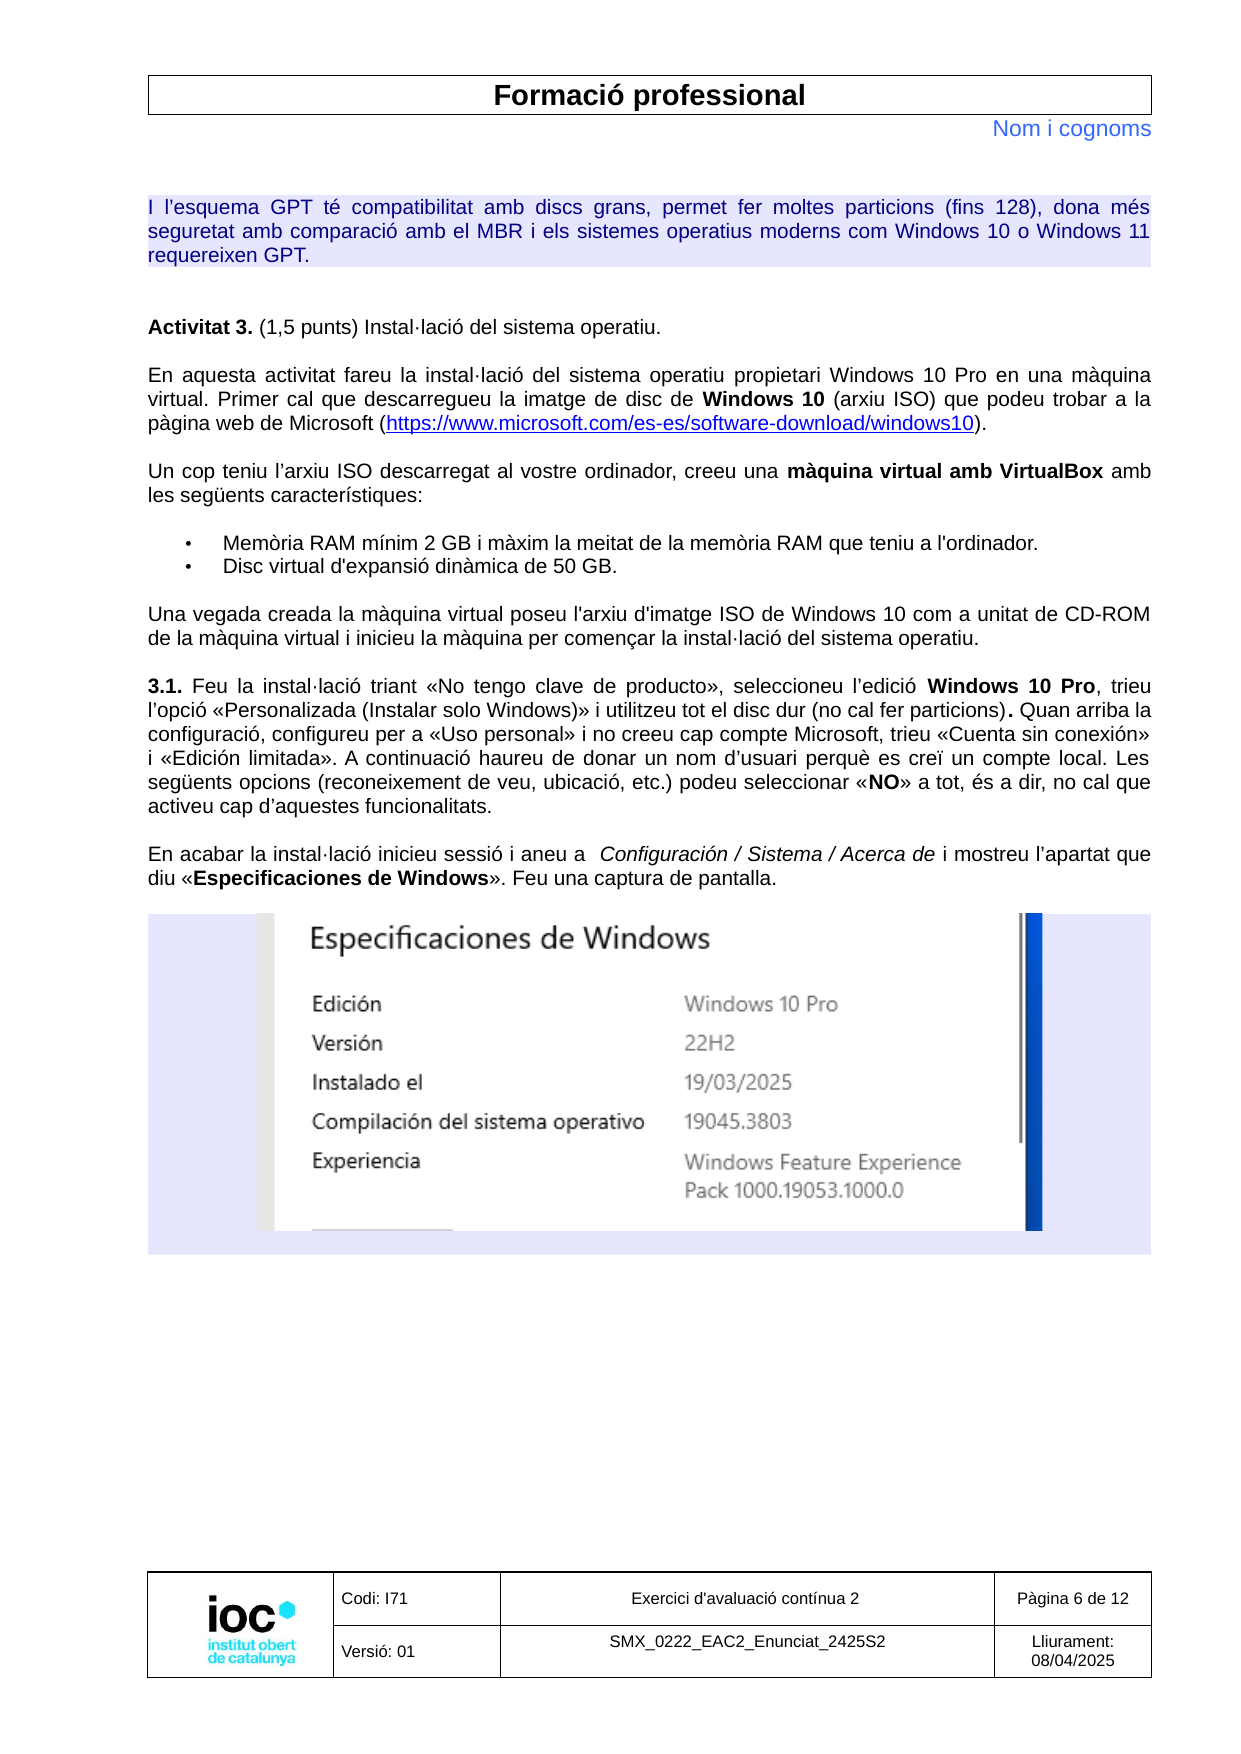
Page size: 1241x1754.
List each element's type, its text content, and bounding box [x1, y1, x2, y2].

text Una vegada creada la màquina virtual poseu l'arxiu d'imatge ISO de Windows 10 com a unitat de CD-ROM de la màquina virtual i inicieu la màquina per començar la instal·lació del sistema operatiu. [148, 602, 1151, 650]
text Un cop teniu l’arxiu ISO descarregat al vostre ordinador, creeu una màquina virtual amb VirtualBox amb les següents característiques: [148, 458, 1151, 506]
text 3.1. Feu la instal·lació triant «No tengo clave de producto», seleccioneu l’edició Windows 10 Pro, trieu l’opció «Personalizada (Instalar solo Windows)» i utilitzeu tot el disc dur (no cal fer particions). Quan arriba la configuració, configureu per a «Uso personal» i no creeu cap compte Microsoft, trieu «Cuenta sin conexión» i «Edición limitada». A continuació haureu de donar un nom d’usuari perquè es creï un compte local. Les següents opcions (reconeixement de veu, ubicació, etc.) podeu seleccionar «NO» a tot, és a dir, no cal que activeu cap d’aquestes funcionalitats. [148, 674, 1151, 818]
text En aquesta activitat fareu la instal·lació del sistema operatiu propietari Windows 10 Pro en una màquina virtual. Primer cal que descarregueu la imatge de disc de Windows 10 (arxiu ISO) que podeu trobar a la pàgina web de Microsoft (https://www.microsoft.com/es-es/software-download/windows10). [148, 363, 1151, 434]
text En acabar la instal·lació inicieu sessió i aneu a Configuración / Sistema / Acerca de i mostreu l’apartat que diu «Especificaciones de Windows». Feu una captura de pantalla. [148, 842, 1151, 890]
list Memòria RAM mínim 2 GB i màxim la meitat de la memòria RAM que teniu a l'ordinador. [185, 530, 1151, 554]
list Disc virtual d'expansió dinàmica de 50 GB. [185, 554, 1151, 578]
text Activitat 3. (1,5 punts) Instal·lació del sistema operatiu. [148, 315, 1151, 339]
picture [195, 1581, 309, 1677]
picture [256, 913, 1043, 1231]
text I l’esquema GPT té compatibilitat amb discs grans, permet fer moltes particions (fins 128), dona més seguretat amb comparació amb el MBR i els sistemes operatius moderns com Windows 10 o Windows 11 requereixen GPT. [148, 195, 1151, 267]
